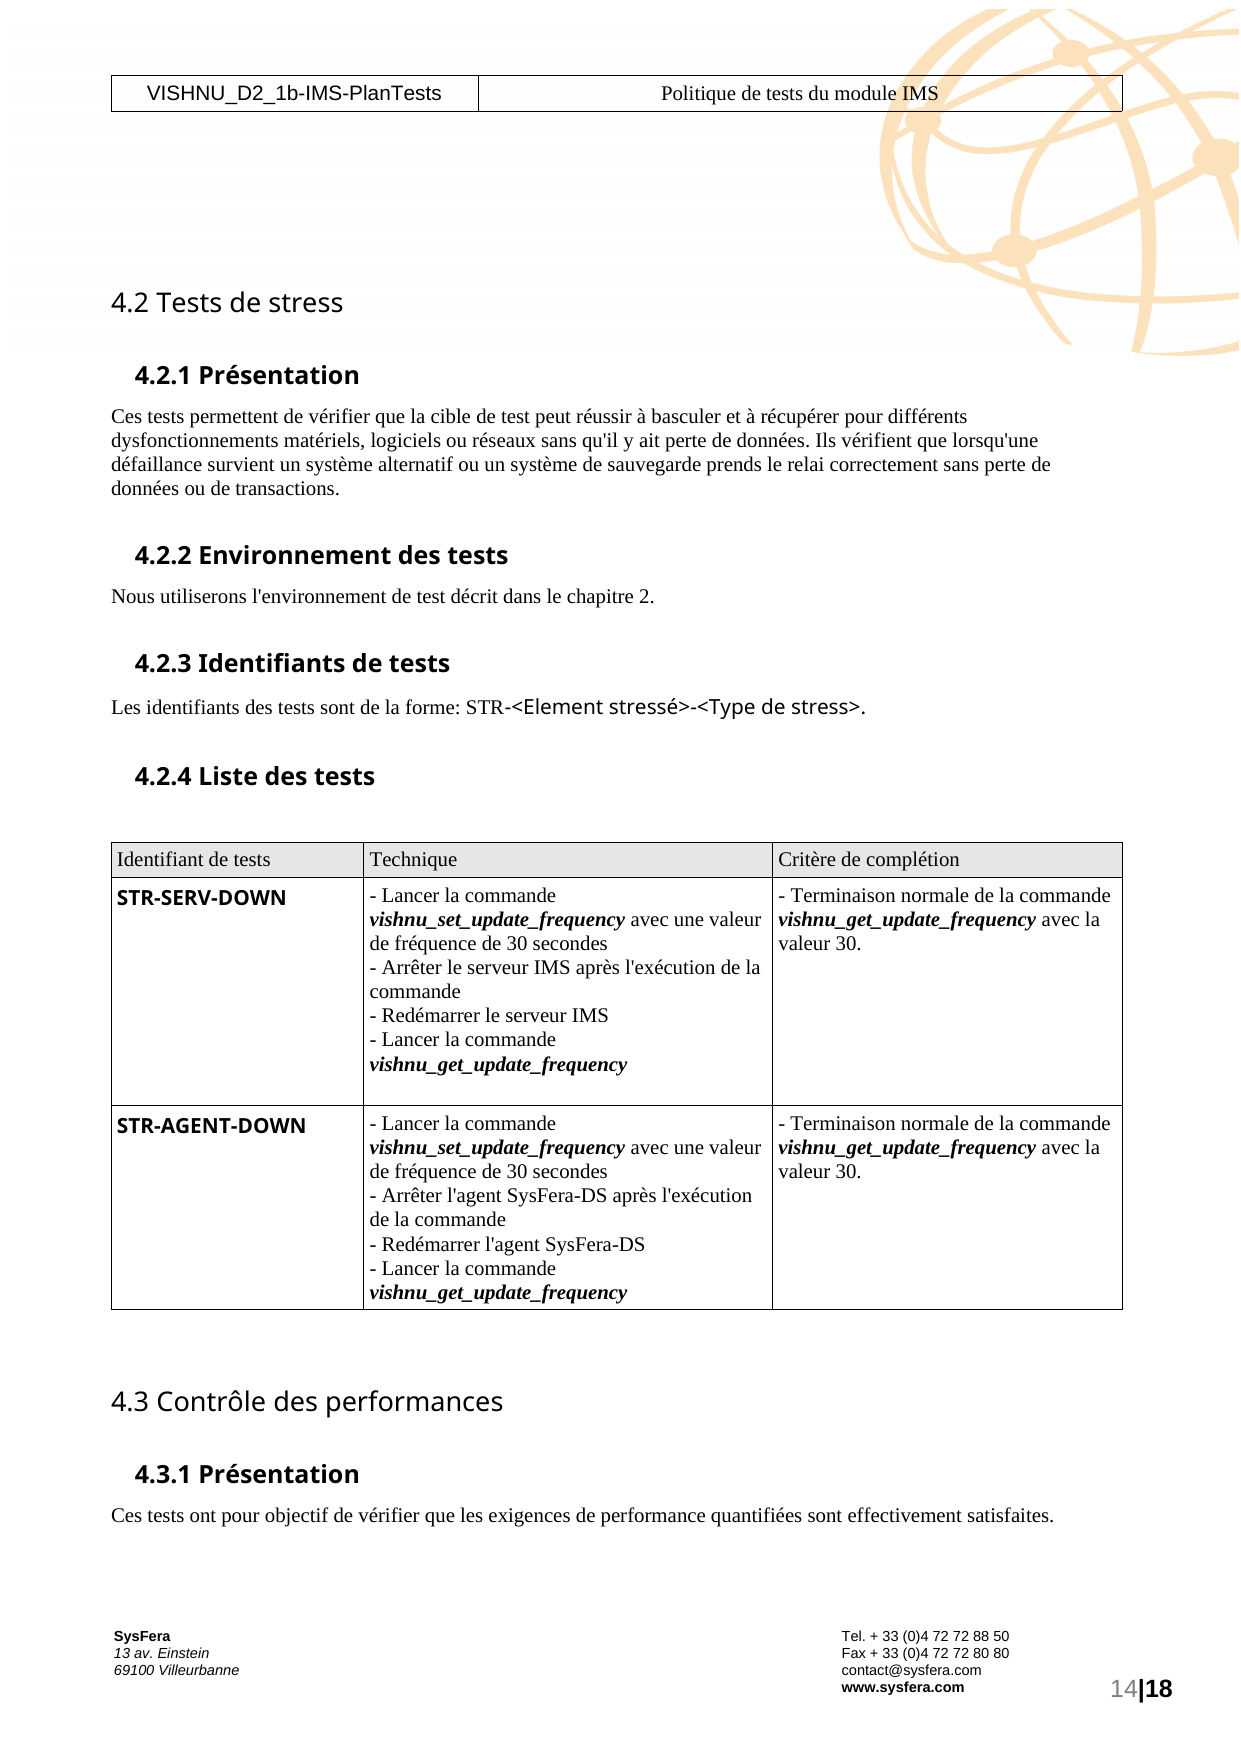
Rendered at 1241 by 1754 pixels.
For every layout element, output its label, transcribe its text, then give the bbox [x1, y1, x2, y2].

table_cell - Lancer la commande vishnu_set_update_frequency avec une valeur de fréquence de 30 secondes - Arrêter le serveur IMS après l'exécution de la commande - Redémarrer le serveur IMS - Lancer la commande vishnu_get_update_frequency [364, 878, 772, 1105]
subtitle Contrôle des performances [111, 1382, 1122, 1419]
table_cell - Lancer la commande vishnu_set_update_frequency avec une valeur de fréquence de 30 secondes - Arrêter l'agent SysFera-DS après l'exécution de la commande - Redémarrer l'agent SysFera-DS - Lancer la commande vishnu_get_update_frequency [364, 1106, 772, 1309]
text Nous utiliserons l'environnement de test décrit dans le chapitre 2. [111, 584, 1122, 608]
table_header Identifiant de tests [112, 843, 363, 877]
table_header Technique [364, 843, 772, 877]
table_cell STR-AGENT-DOWN [112, 1106, 363, 1309]
table_header Critère de complétion [773, 843, 1122, 877]
subtitle Présentation [134, 357, 1122, 392]
subtitle Environnement des tests [134, 538, 1122, 572]
table_cell STR-SERV-DOWN [112, 878, 363, 1105]
subtitle Présentation [134, 1457, 1122, 1491]
table_cell - Terminaison normale de la commande vishnu_get_update_frequency avec la valeur 30. [773, 878, 1122, 1105]
text Ces tests ont pour objectif de vérifier que les exigences de performance quantifiées sont effectivement satisfaites. [111, 1503, 1122, 1527]
text Ces tests permettent de vérifier que la cible de test peut réussir à basculer et à récupérer pour différents dysfonctionnements matériels, logiciels ou réseaux sans qu'il y ait perte de données. Ils vérifient que lorsqu'une défaillance survient un système alternatif ou un système de sauvegarde prends le relai correctement sans perte de données ou de transactions. [111, 404, 1122, 500]
subtitle Liste des tests [134, 758, 1122, 792]
subtitle Identifiants de tests [134, 646, 1122, 680]
text Les identifiants des tests sont de la forme: STR-<Element stressé>-<Type de stress>. [111, 692, 1122, 721]
picture [1, 9, 1239, 356]
table_cell - Terminaison normale de la commande vishnu_get_update_frequency avec la valeur 30. [773, 1106, 1122, 1309]
